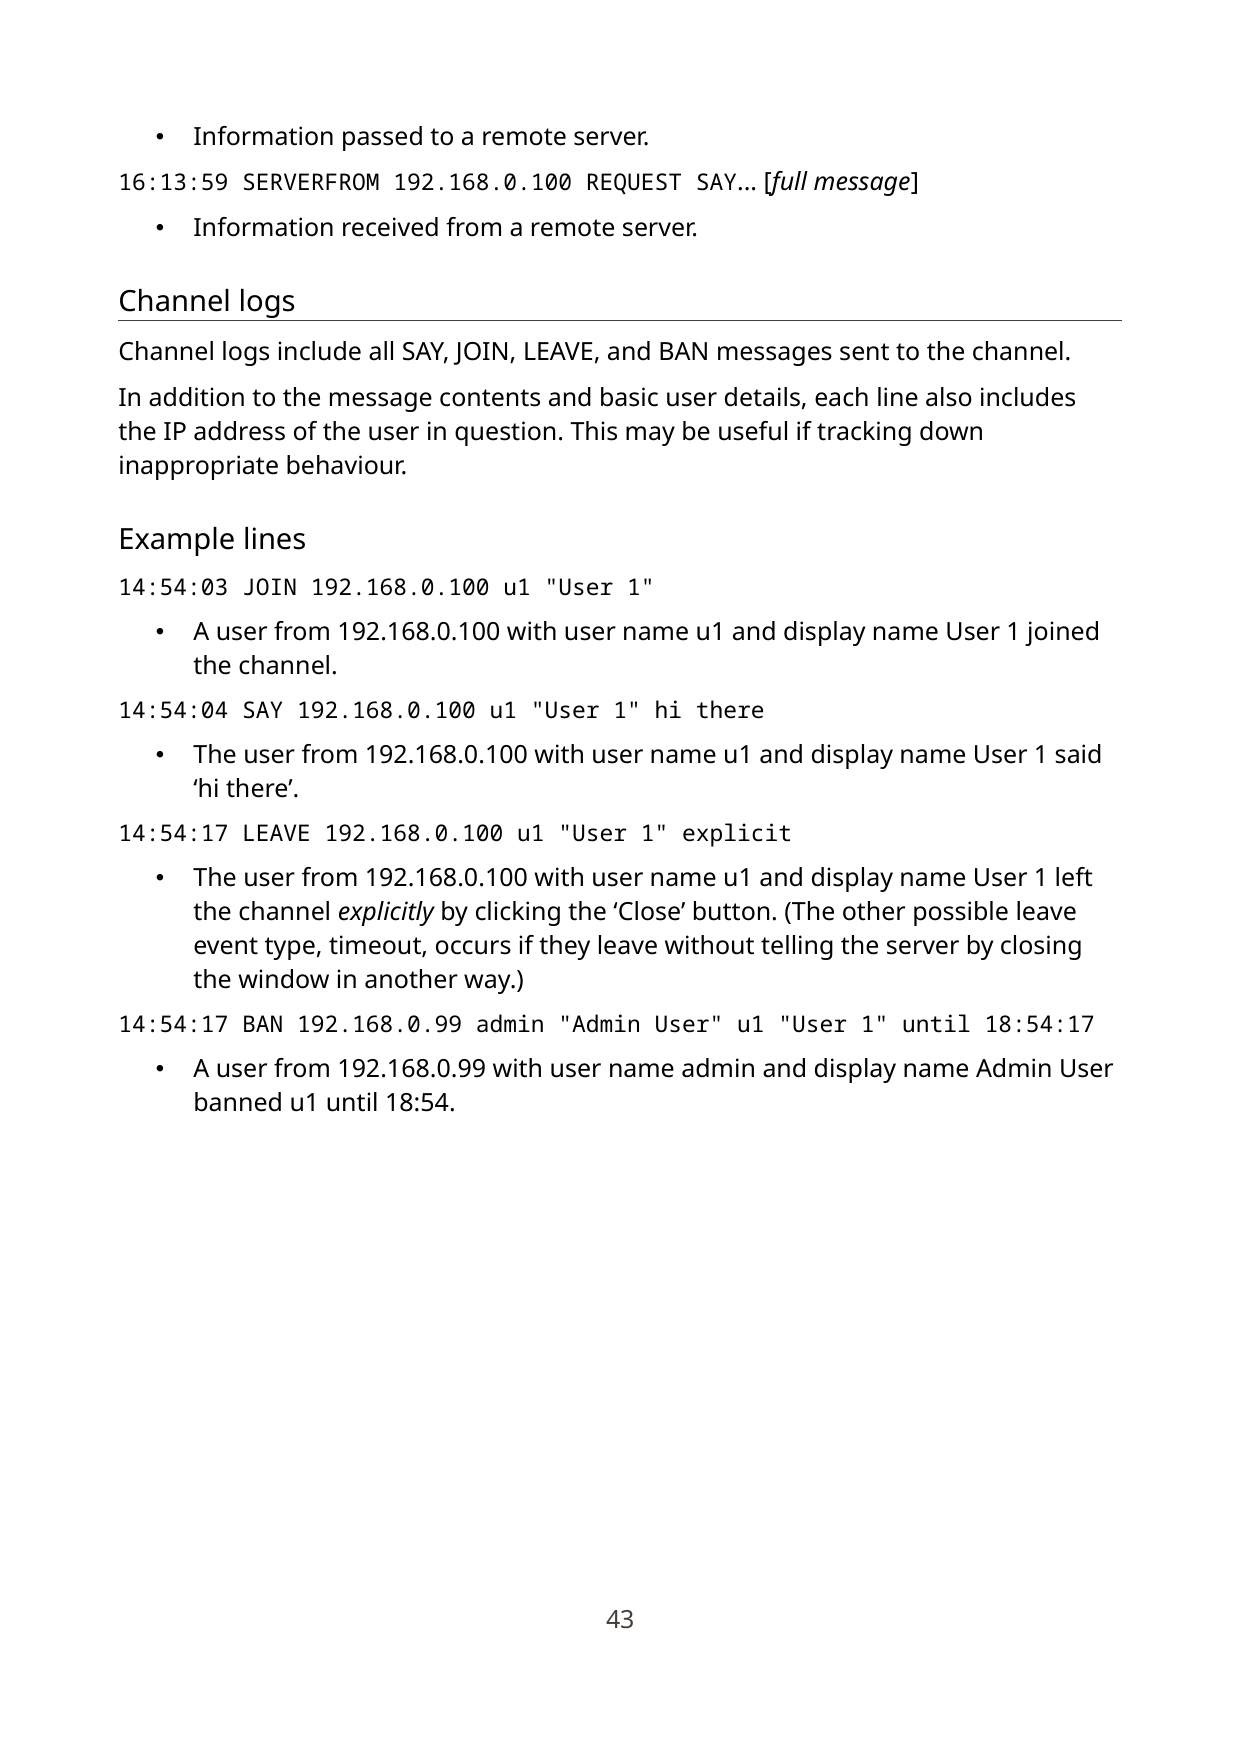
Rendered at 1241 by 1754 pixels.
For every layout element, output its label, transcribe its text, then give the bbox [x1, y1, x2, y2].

list Information received from a remote server. [156, 210, 1122, 244]
list The user from 192.168.0.100 with user name u1 and display name User 1 said ‘hi there’. [156, 737, 1122, 805]
text In addition to the message contents and basic user details, each line also includes the IP address of the user in question. This may be useful if tracking down inappropriate behaviour. [118, 380, 1122, 482]
list Information passed to a remote server. [156, 118, 1122, 152]
text 14:54:17 LEAVE 192.168.0.100 u1 "User 1" explicit [118, 817, 1122, 848]
subtitle Example lines [118, 519, 1122, 558]
list The user from 192.168.0.100 with user name u1 and display name User 1 left the channel explicitly by clicking the ‘Close’ button. (The other possible leave event type, timeout, occurs if they leave without telling the server by closing the window in another way.) [156, 860, 1122, 996]
text Channel logs include all SAY, JOIN, LEAVE, and BAN messages sent to the channel. [118, 334, 1122, 368]
text 16:13:59 SERVERFROM 192.168.0.100 REQUEST SAY... [full message] [118, 164, 1122, 198]
subtitle Channel logs [118, 281, 1122, 320]
list A user from 192.168.0.100 with user name u1 and display name User 1 joined the channel. [156, 614, 1122, 682]
list A user from 192.168.0.99 with user name admin and display name Admin User banned u1 until 18:54. [156, 1051, 1122, 1119]
text 14:54:17 BAN 192.168.0.99 admin "Admin User" u1 "User 1" until 18:54:17 [118, 1008, 1122, 1039]
text 14:54:03 JOIN 192.168.0.100 u1 "User 1" [118, 571, 1122, 602]
text 14:54:04 SAY 192.168.0.100 u1 "User 1" hi there [118, 694, 1122, 725]
